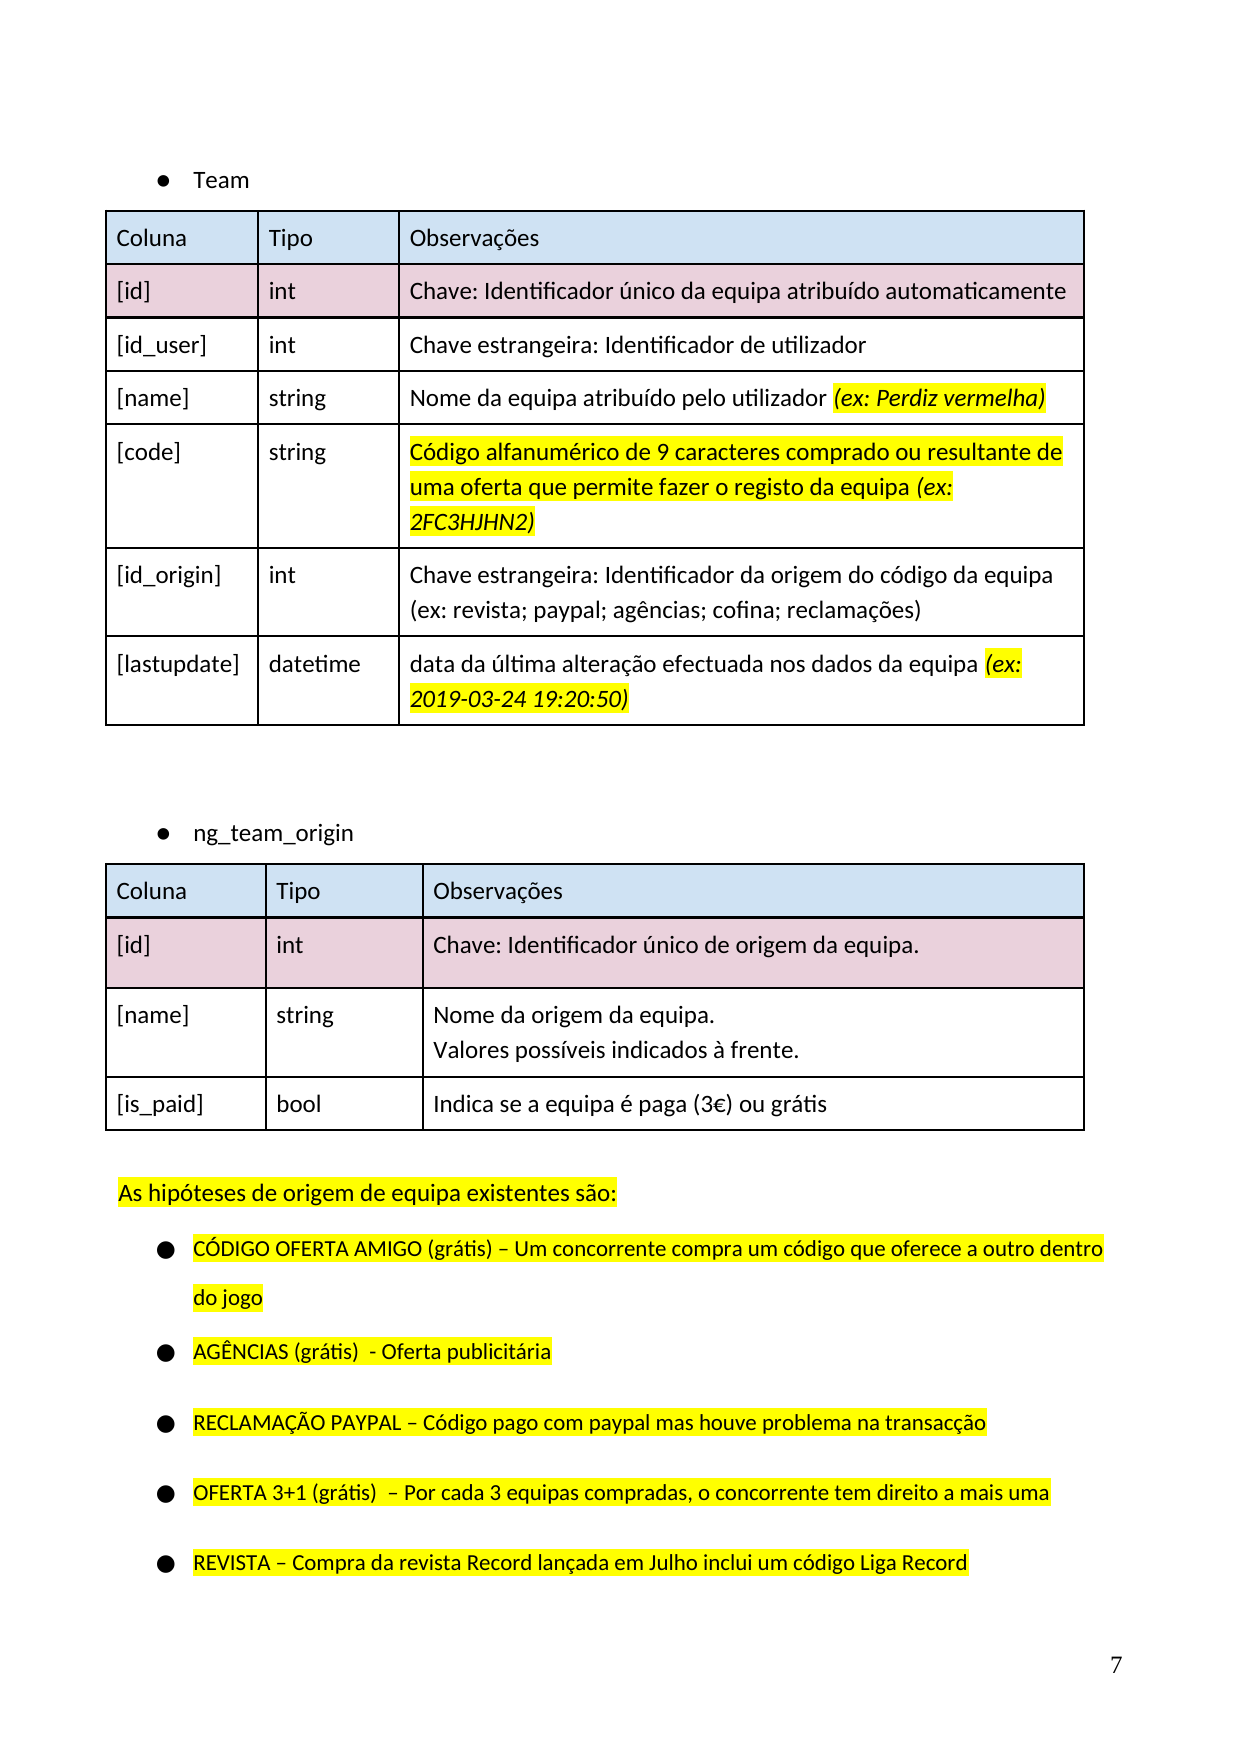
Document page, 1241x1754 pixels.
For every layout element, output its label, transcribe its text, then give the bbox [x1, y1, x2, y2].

table_cell Nome da origem da equipa. Valores possíveis indicados à frente. [424, 989, 1083, 1076]
list ng_team_origin [156, 817, 1122, 848]
table_cell [name] [107, 989, 265, 1076]
table_cell [code] [107, 425, 257, 547]
table_cell [id] [107, 919, 265, 987]
table_cell [id_origin] [107, 549, 257, 635]
table_cell string [259, 425, 398, 547]
list OFERTA 3+1 (grátis) – Por cada 3 equipas compradas, o concorrente tem direito a mais uma [156, 1466, 1122, 1513]
table_cell [name] [107, 372, 257, 423]
table_cell [lastupdate] [107, 637, 257, 724]
table_cell string [267, 989, 422, 1076]
table_cell datetime [259, 637, 398, 724]
table_cell [id_user] [107, 319, 257, 370]
text As hipóteses de origem de equipa existentes são: [118, 1177, 1122, 1207]
table_cell bool [267, 1078, 422, 1129]
table_cell Chave: Identificador único da equipa atribuído automaticamente [400, 265, 1083, 316]
list RECLAMAÇÃO PAYPAL – Código pago com paypal mas houve problema na transacção [156, 1396, 1122, 1443]
table_cell [id] [107, 265, 257, 316]
table_cell string [259, 372, 398, 423]
table_header Tipo [267, 865, 422, 916]
table_cell Indica se a equipa é paga (3€) ou grátis [424, 1078, 1083, 1129]
table_cell Nome da equipa atribuído pelo utilizador (ex: Perdiz vermelha) [400, 372, 1083, 423]
table_cell int [259, 319, 398, 370]
list REVISTA – Compra da revista Record lançada em Julho inclui um código Liga Record [156, 1537, 1122, 1584]
table_cell Código alfanumérico de 9 caracteres comprado ou resultante de uma oferta que permite fazer o registo da equipa (ex: 2FC3HJHN2) [400, 425, 1083, 547]
table_header Observações [424, 865, 1083, 916]
list Team [156, 164, 1122, 194]
list AGÊNCIAS (grátis) - Oferta publicitária [156, 1326, 1122, 1372]
table_cell data da última alteração efectuada nos dados da equipa (ex: 2019-03-24 19:20:50) [400, 637, 1083, 724]
table_cell int [259, 265, 398, 316]
table_header Coluna [107, 865, 265, 916]
table_header Observações [400, 212, 1083, 263]
table_cell Chave estrangeira: Identificador da origem do código da equipa (ex: revista; paypal; agências; cofina; reclamações) [400, 549, 1083, 635]
table_header Tipo [259, 212, 398, 263]
table_cell int [267, 919, 422, 987]
list CÓDIGO OFERTA AMIGO (grátis) – Um concorrente compra um código que oferece a outro dentro do jogo [156, 1223, 1122, 1312]
table_header Coluna [107, 212, 257, 263]
table_cell [is_paid] [107, 1078, 265, 1129]
table_cell int [259, 549, 398, 635]
table_cell Chave: Identificador único de origem da equipa. [424, 919, 1083, 987]
table_cell Chave estrangeira: Identificador de utilizador [400, 319, 1083, 370]
